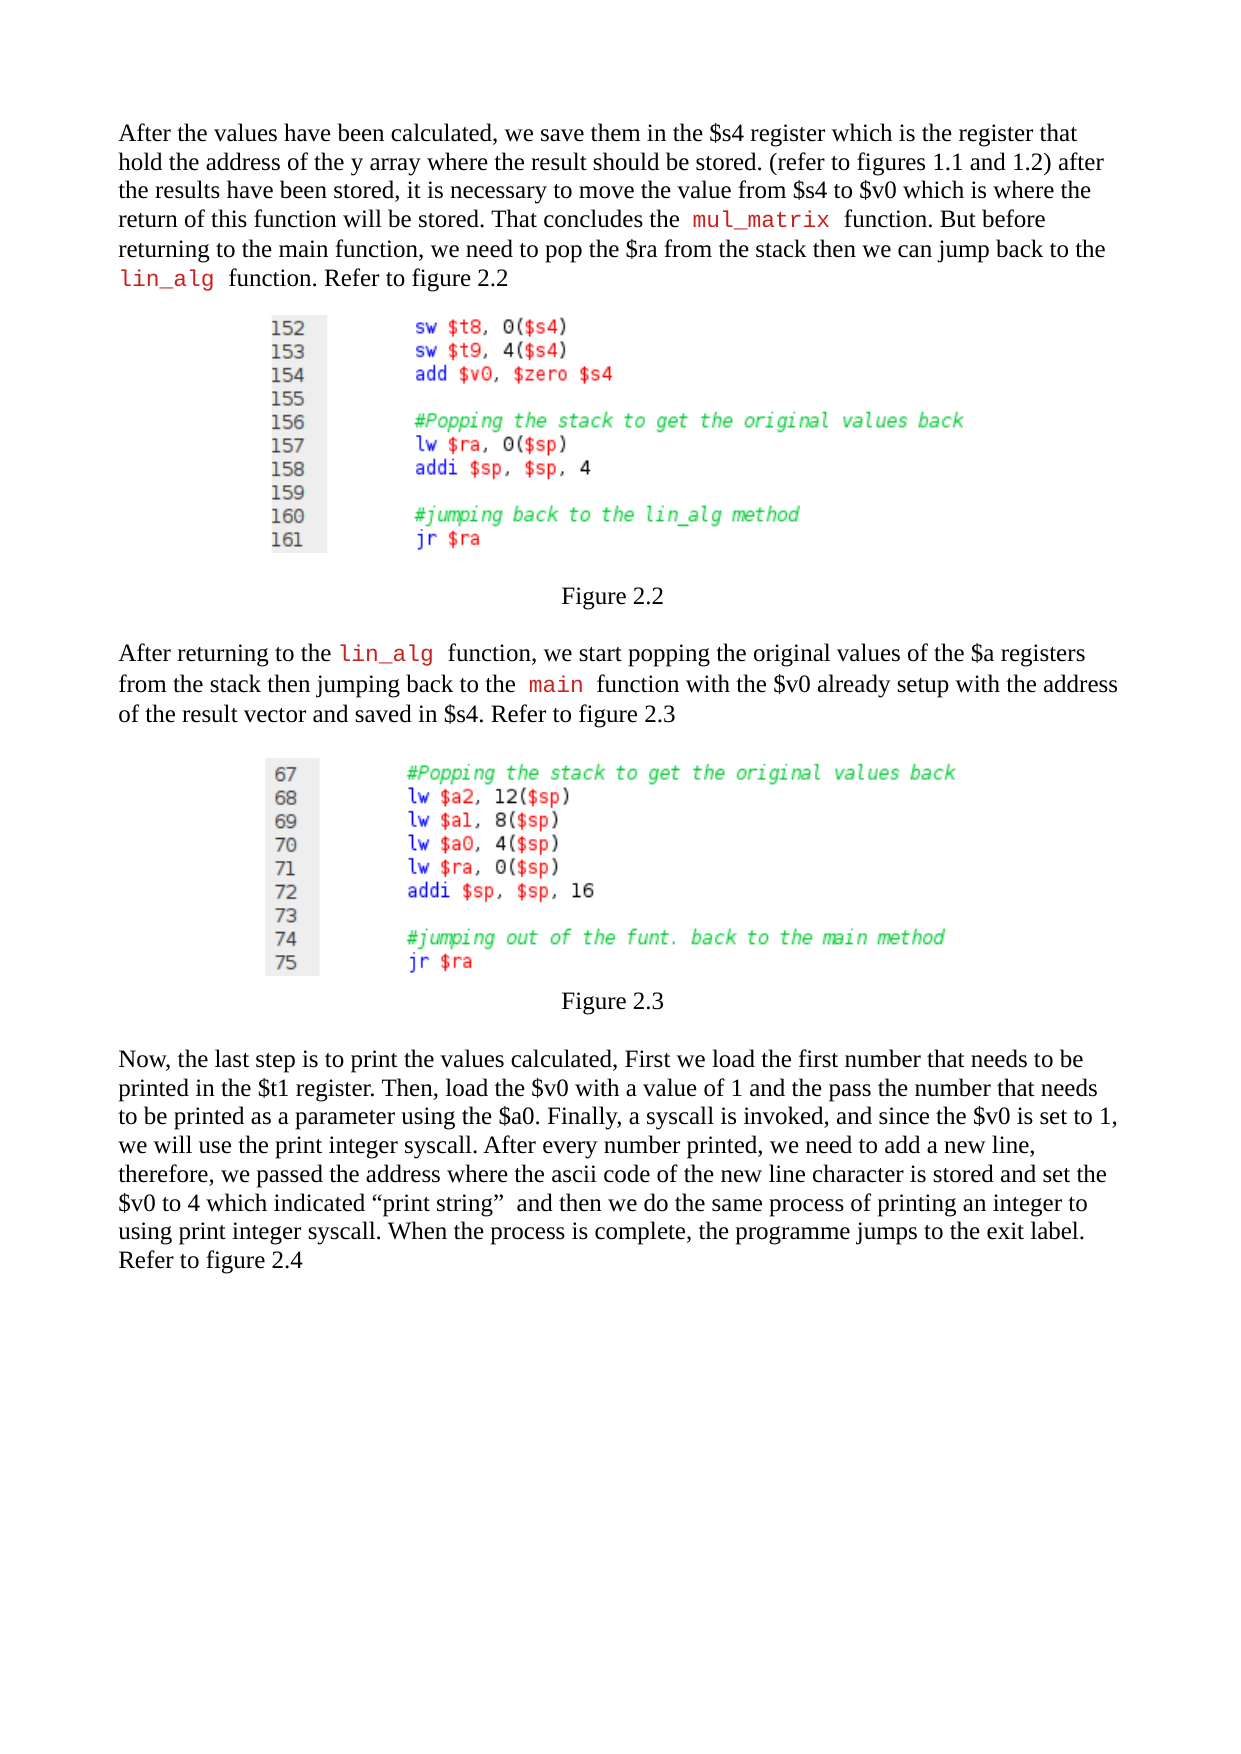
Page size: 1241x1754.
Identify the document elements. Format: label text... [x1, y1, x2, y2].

text After the values have been calculated, we save them in the $s4 register which is the register that hold the address of the y array where the result should be stored. (refer to figures 1.1 and 1.2) after the results have been stored, it is necessary to move the value from $s4 to $v0 which is where the return of this function will be stored. That concludes the mul_matrix function. But before returning to the main function, we need to pop the $ra from the stack then we can jump back to the [118, 118, 1122, 263]
text After returning to the lin_alg function, we start popping the original values of the $a registers from the stack then jumping back to the main function with the $v0 already setup with the address of the result vector and saved in $s4. Refer to figure 2.3 [118, 638, 1122, 728]
picture [265, 758, 975, 976]
text Figure 2.2 [118, 552, 1122, 610]
text Figure 2.3 [118, 929, 1122, 1015]
picture [271, 315, 969, 553]
text lin_alg function. Refer to figure 2.2 [118, 263, 1122, 293]
text Now, the last step is to print the values calculated, First we load the first number that needs to be printed in the $t1 register. Then, load the $v0 with a value of 1 and the pass the number that needs to be printed as a parameter using the $a0. Finally, a syscall is invoked, and since the $v0 is set to 1, we will use the print integer syscall. After every number printed, we need to add a new line, therefore, we passed the address where the ascii code of the new line character is stored and set the $v0 to 4 which indicated “print string” and then we do the same process of printing an integer to using print integer syscall. When the process is complete, the programme jumps to the exit label. Refer to figure 2.4 [118, 1044, 1122, 1274]
